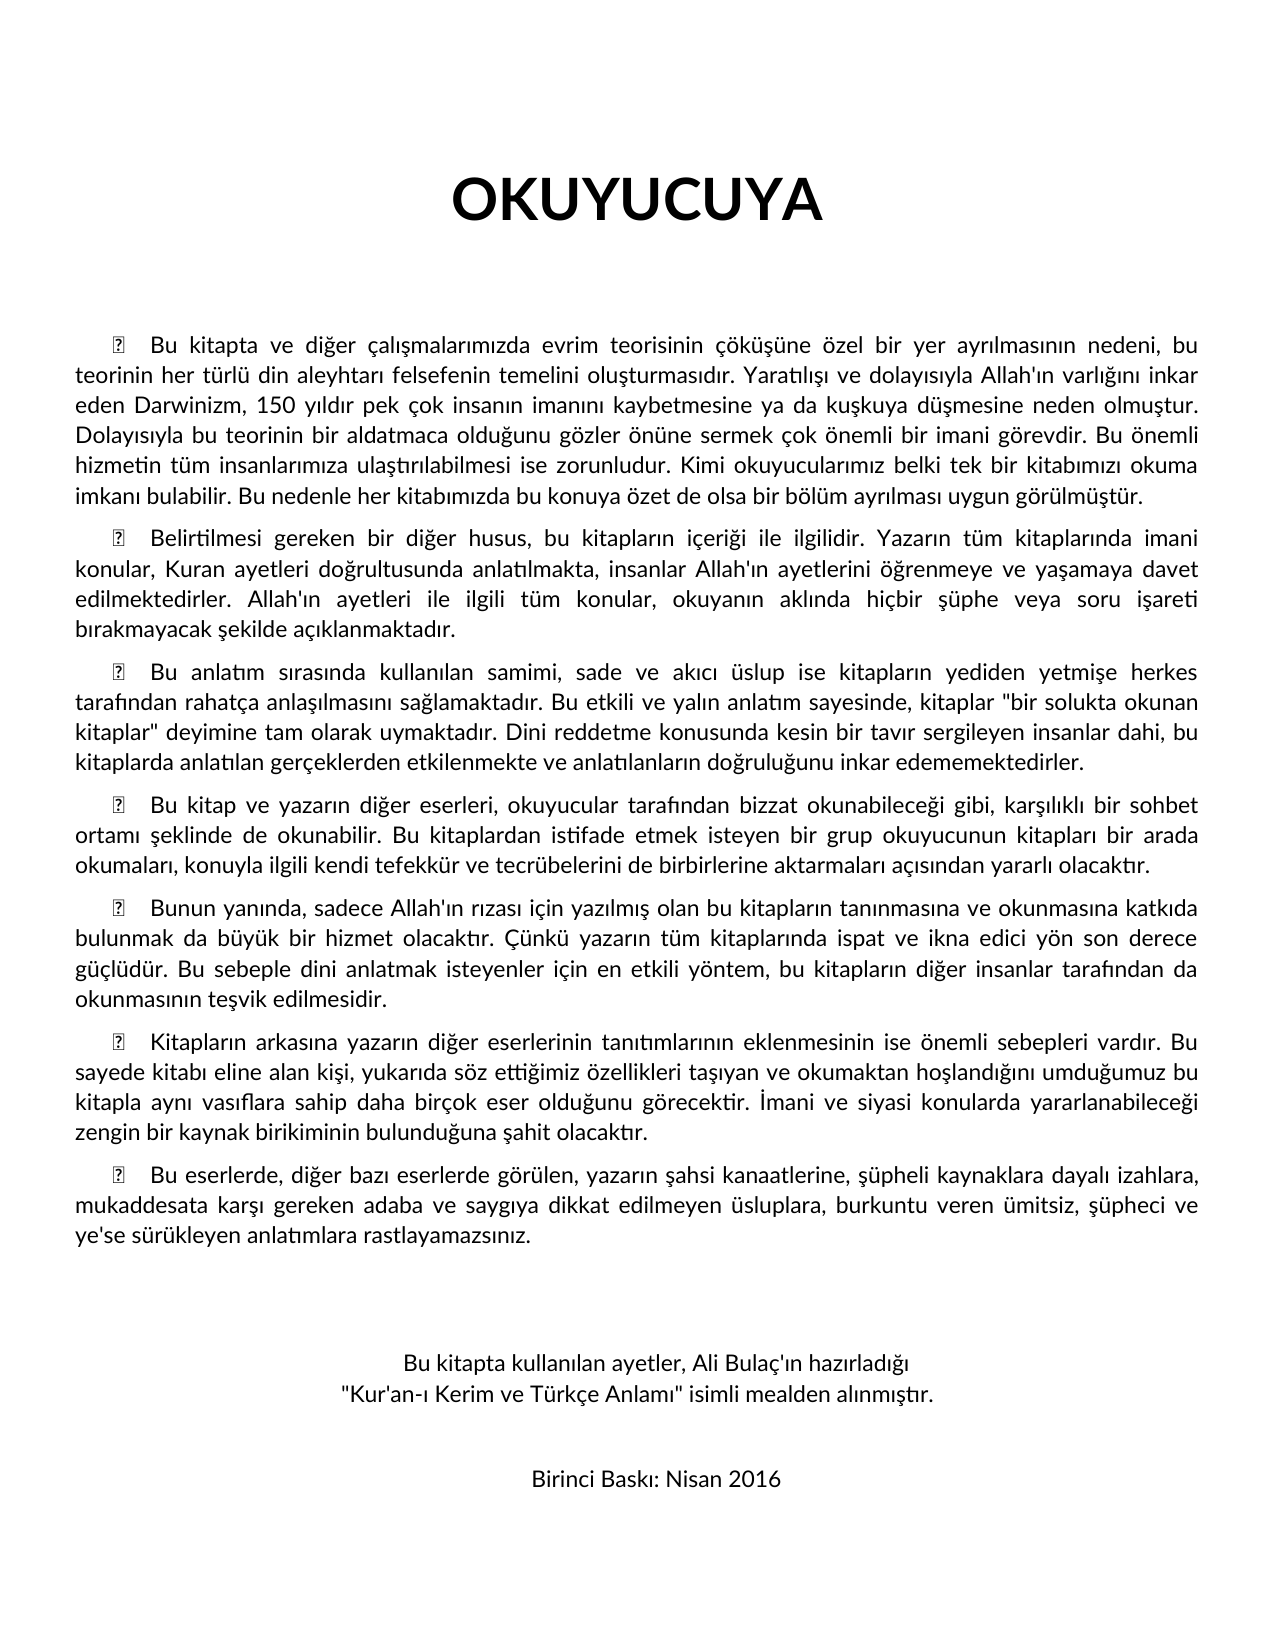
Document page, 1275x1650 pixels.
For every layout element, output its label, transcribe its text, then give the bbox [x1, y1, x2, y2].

subtitle OKUYUCUYA [75, 162, 1200, 232]
text Birinci Baskı: Nisan 2016 [75, 1465, 1200, 1492]
text  Bu kitapta ve diğer çalışmalarımızda evrim teorisinin çöküşüne özel bir yer ayrılmasının nedeni, bu teorinin her türlü din aleyhtarı felsefenin temelini oluşturmasıdır. Yaratılışı ve dolayısıyla Allah'ın varlığını inkar eden Darwinizm, 150 yıldır pek çok insanın imanını kaybetmesine ya da kuşkuya düşmesine neden olmuştur. Dolayısıyla bu teorinin bir aldatmaca olduğunu gözler önüne sermek çok önemli bir imani görevdir. Bu önemli hizmetin tüm insanlarımıza ulaştırılabilmesi ise zorunludur. Kimi okuyucularımız belki tek bir kitabımızı okuma imkanı bulabilir. Bu nedenle her kitabımızda bu konuya özet de olsa bir bölüm ayrılması uygun görülmüştür. [75, 330, 1200, 509]
text  Bu anlatım sırasında kullanılan samimi, sade ve akıcı üslup ise kitapların yediden yetmişe herkes tarafından rahatça anlaşılmasını sağlamaktadır. Bu etkili ve yalın anlatım sayesinde, kitaplar "bir solukta okunan kitaplar" deyimine tam olarak uymaktadır. Dini reddetme konusunda kesin bir tavır sergileyen insanlar dahi, bu kitaplarda anlatılan gerçeklerden etkilenmekte ve anlatılanların doğruluğunu inkar edememektedirler. [75, 657, 1200, 776]
text  Bu kitap ve yazarın diğer eserleri, okuyucular tarafından bizzat okunabileceği gibi, karşılıklı bir sohbet ortamı şeklinde de okunabilir. Bu kitaplardan istifade etmek isteyen bir grup okuyucunun kitapları bir arada okumaları, konuyla ilgili kendi tefekkür ve tecrübelerini de birbirlerine aktarmaları açısından yararlı olacaktır. [75, 791, 1200, 879]
text  Bunun yanında, sadece Allah'ın rızası için yazılmış olan bu kitapların tanınmasına ve okunmasına katkıda bulunmak da büyük bir hizmet olacaktır. Çünkü yazarın tüm kitaplarında ispat ve ikna edici yön son derece güçlüdür. Bu sebeple dini anlatmak isteyenler için en etkili yöntem, bu kitapların diğer insanlar tarafından da okunmasının teşvik edilmesidir. [75, 894, 1200, 1012]
text  Kitapların arkasına yazarın diğer eserlerinin tanıtımlarının eklenmesinin ise önemli sebepleri vardır. Bu sayede kitabı eline alan kişi, yukarıda söz ettiğimiz özellikleri taşıyan ve okumaktan hoşlandığını umduğumuz bu kitapla aynı vasıflara sahip daha birçok eser olduğunu görecektir. İmani ve siyasi konularda yararlanabileceği zengin bir kaynak birikiminin bulunduğuna şahit olacaktır. [75, 1027, 1200, 1145]
text  Bu eserlerde, diğer bazı eserlerde görülen, yazarın şahsi kanaatlerine, şüpheli kaynaklara dayalı izahlara, mukaddesata karşı gereken adaba ve saygıya dikkat edilmeyen üsluplara, burkuntu veren ümitsiz, şüpheci ve ye'se sürükleyen anlatımlara rastlayamazsınız. [75, 1161, 1200, 1248]
text Bu kitapta kullanılan ayetler, Ali Bulaç'ın hazırladığı "Kur'an-ı Kerim ve Türkçe Anlamı" isimli mealden alınmıştır. [75, 1349, 1200, 1407]
text  Belirtilmesi gereken bir diğer husus, bu kitapların içeriği ile ilgilidir. Yazarın tüm kitaplarında imani konular, Kuran ayetleri doğrultusunda anlatılmakta, insanlar Allah'ın ayetlerini öğrenmeye ve yaşamaya davet edilmektedirler. Allah'ın ayetleri ile ilgili tüm konular, okuyanın aklında hiçbir şüphe veya soru işareti bırakmayacak şekilde açıklanmaktadır. [75, 524, 1200, 642]
